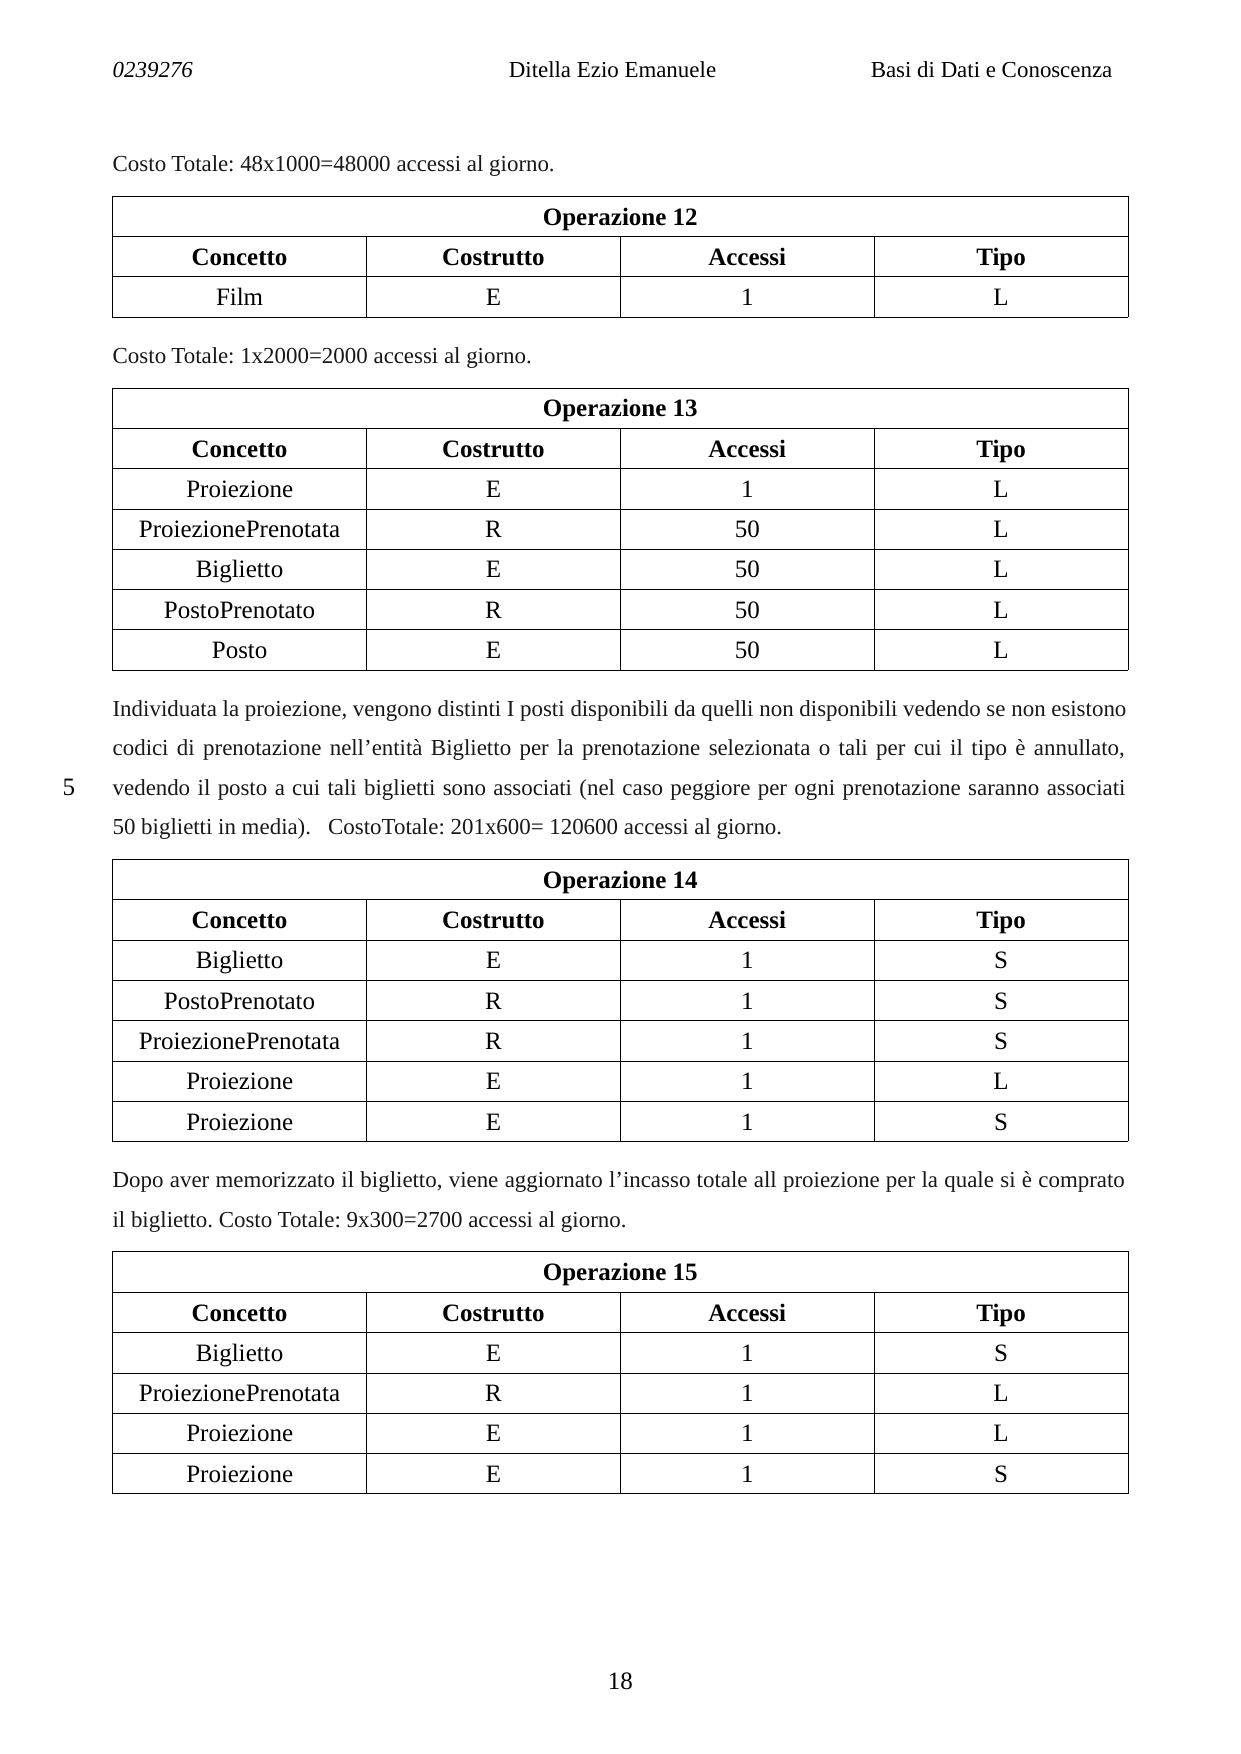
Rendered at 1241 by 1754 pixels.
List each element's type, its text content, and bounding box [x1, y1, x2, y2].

table_header Operazione 12 [113, 197, 1128, 236]
table_cell Accessi [621, 237, 874, 276]
table_cell Proiezione [113, 1102, 366, 1141]
table_cell S [875, 981, 1128, 1020]
table_cell Concetto [113, 429, 366, 468]
table_cell R [367, 1374, 620, 1413]
table_cell 1 [621, 1374, 874, 1413]
table_cell 1 [621, 1454, 874, 1493]
table_cell Tipo [875, 900, 1128, 939]
table_cell Proiezione [113, 1454, 366, 1493]
subtitle Costo Totale: 48x1000=48000 accessi al giorno. [112, 150, 1128, 176]
table_cell L [875, 469, 1128, 508]
table_cell L [875, 550, 1128, 589]
table_cell L [875, 590, 1128, 629]
table_cell Biglietto [113, 1333, 366, 1372]
table_cell Biglietto [113, 941, 366, 980]
table_cell Posto [113, 630, 366, 670]
table_cell R [367, 590, 620, 629]
table_cell E [367, 630, 620, 670]
table_cell L [875, 630, 1128, 670]
table_cell Biglietto [113, 550, 366, 589]
table_cell Tipo [875, 429, 1128, 468]
table_cell L [875, 277, 1128, 317]
table_cell L [875, 1374, 1128, 1413]
table_cell 1 [621, 1333, 874, 1372]
table_cell E [367, 1333, 620, 1372]
table_cell Costrutto [367, 900, 620, 939]
table_cell Costrutto [367, 1293, 620, 1332]
table_header Operazione 14 [113, 860, 1128, 899]
table_cell 50 [621, 590, 874, 629]
table_cell E [367, 941, 620, 980]
table_cell 50 [621, 630, 874, 670]
table_cell Accessi [621, 1293, 874, 1332]
table_cell E [367, 550, 620, 589]
subtitle Dopo aver memorizzato il biglietto, viene aggiornato l’incasso totale all proiezione per la quale si è comprato il biglietto. Costo Totale: 9x300=2700 accessi al giorno. [112, 1166, 1128, 1232]
table_cell R [367, 981, 620, 1020]
table_cell S [875, 1333, 1128, 1372]
table_cell 1 [621, 277, 874, 317]
table_cell 1 [621, 1414, 874, 1453]
table_cell Tipo [875, 237, 1128, 276]
table_header Operazione 15 [113, 1252, 1128, 1292]
table_cell S [875, 941, 1128, 980]
table_cell ProiezionePrenotata [113, 510, 366, 549]
table_cell 50 [621, 550, 874, 589]
table_cell 50 [621, 510, 874, 549]
table_cell Proiezione [113, 469, 366, 508]
table_cell E [367, 1454, 620, 1493]
table_cell S [875, 1021, 1128, 1061]
table_cell Proiezione [113, 1062, 366, 1101]
table_cell S [875, 1102, 1128, 1141]
table_cell R [367, 510, 620, 549]
table_cell Proiezione [113, 1414, 366, 1453]
table_cell R [367, 1021, 620, 1061]
table_cell L [875, 1062, 1128, 1101]
subtitle Costo Totale: 1x2000=2000 accessi al giorno. [112, 342, 1128, 368]
table_cell Costrutto [367, 237, 620, 276]
subtitle Individuata la proiezione, vengono distinti I posti disponibili da quelli non disponibili vedendo se non esistono codici di prenotazione nell’entità Biglietto per la prenotazione selezionata o tali per cui il tipo è annullato, vedendo il posto a cui tali biglietti sono associati (nel caso peggiore per ogni prenotazione saranno associati 50 biglietti in media). CostoTotale: 201x600= 120600 accessi al giorno. [112, 695, 1128, 839]
table_cell Concetto [113, 900, 366, 939]
table_cell Tipo [875, 1293, 1128, 1332]
table_cell Costrutto [367, 429, 620, 468]
table_cell ProiezionePrenotata [113, 1374, 366, 1413]
table_cell Accessi [621, 900, 874, 939]
table_cell 1 [621, 1062, 874, 1101]
table_cell PostoPrenotato [113, 981, 366, 1020]
table_cell L [875, 1414, 1128, 1453]
table_cell E [367, 469, 620, 508]
table_cell E [367, 1414, 620, 1453]
table_cell Concetto [113, 1293, 366, 1332]
table_cell 1 [621, 941, 874, 980]
table_cell Accessi [621, 429, 874, 468]
table_cell E [367, 1102, 620, 1141]
table_cell 1 [621, 469, 874, 508]
table_cell E [367, 277, 620, 317]
table_cell ProiezionePrenotata [113, 1021, 366, 1061]
table_cell Film [113, 277, 366, 317]
table_cell L [875, 510, 1128, 549]
table_header Operazione 13 [113, 389, 1128, 428]
table_cell PostoPrenotato [113, 590, 366, 629]
table_cell 1 [621, 1021, 874, 1061]
table_cell S [875, 1454, 1128, 1493]
table_cell 1 [621, 1102, 874, 1141]
table_cell E [367, 1062, 620, 1101]
table_cell Concetto [113, 237, 366, 276]
table_cell 1 [621, 981, 874, 1020]
